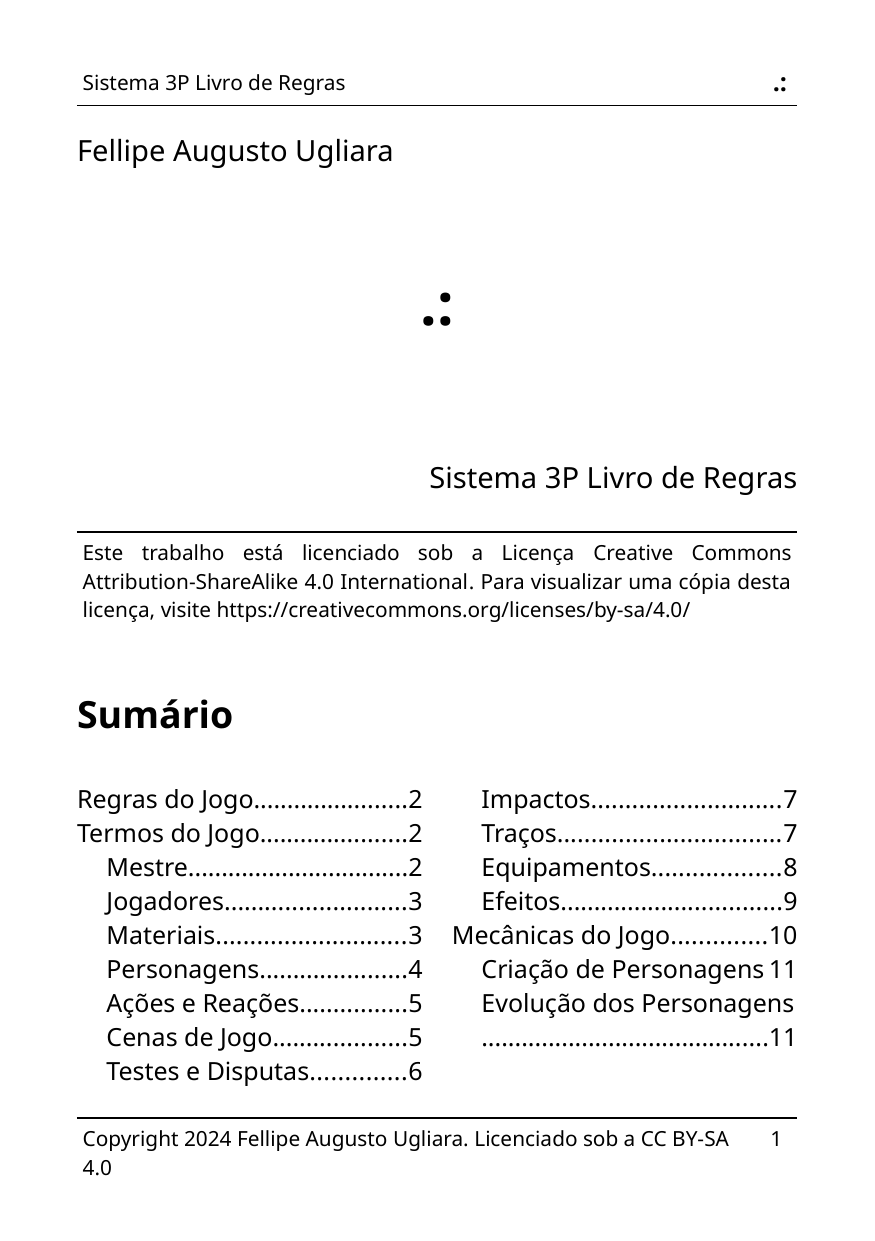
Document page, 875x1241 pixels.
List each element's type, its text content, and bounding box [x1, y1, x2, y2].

title .: [77, 263, 797, 342]
subtitle Sumário [77, 688, 797, 769]
text Efeitos 9 [481, 884, 797, 918]
text Testes e Disputas 6 [106, 1054, 422, 1088]
table_header Este trabalho está licenciado sob a Licença Creative Commons Attribution-ShareAlike 4.0 International. Para visualizar uma cópia desta licença, visite https://creativecommons.org/licenses/by-sa/4.0/ [77, 533, 797, 629]
text Sistema 3P Livro de Regras [77, 457, 797, 497]
text Materiais 3 [106, 918, 422, 952]
text Equipamentos 8 [481, 850, 797, 884]
text Regras do Jogo 2 [77, 782, 422, 816]
text Criação de Personagens 11 [481, 952, 797, 986]
text Traços 7 [481, 816, 797, 850]
text Fellipe Augusto Ugliara [77, 130, 797, 170]
text Termos do Jogo 2 [77, 816, 422, 850]
text Ações e Reações 5 [106, 986, 422, 1020]
text Evolução dos Personagens 11 [481, 986, 797, 1054]
text Jogadores 3 [106, 884, 422, 918]
text Mestre 2 [106, 850, 422, 884]
text Personagens 4 [106, 952, 422, 986]
text Mecânicas do Jogo 10 [452, 918, 797, 952]
text Cenas de Jogo 5 [106, 1020, 422, 1054]
text Impactos 7 [481, 782, 797, 816]
